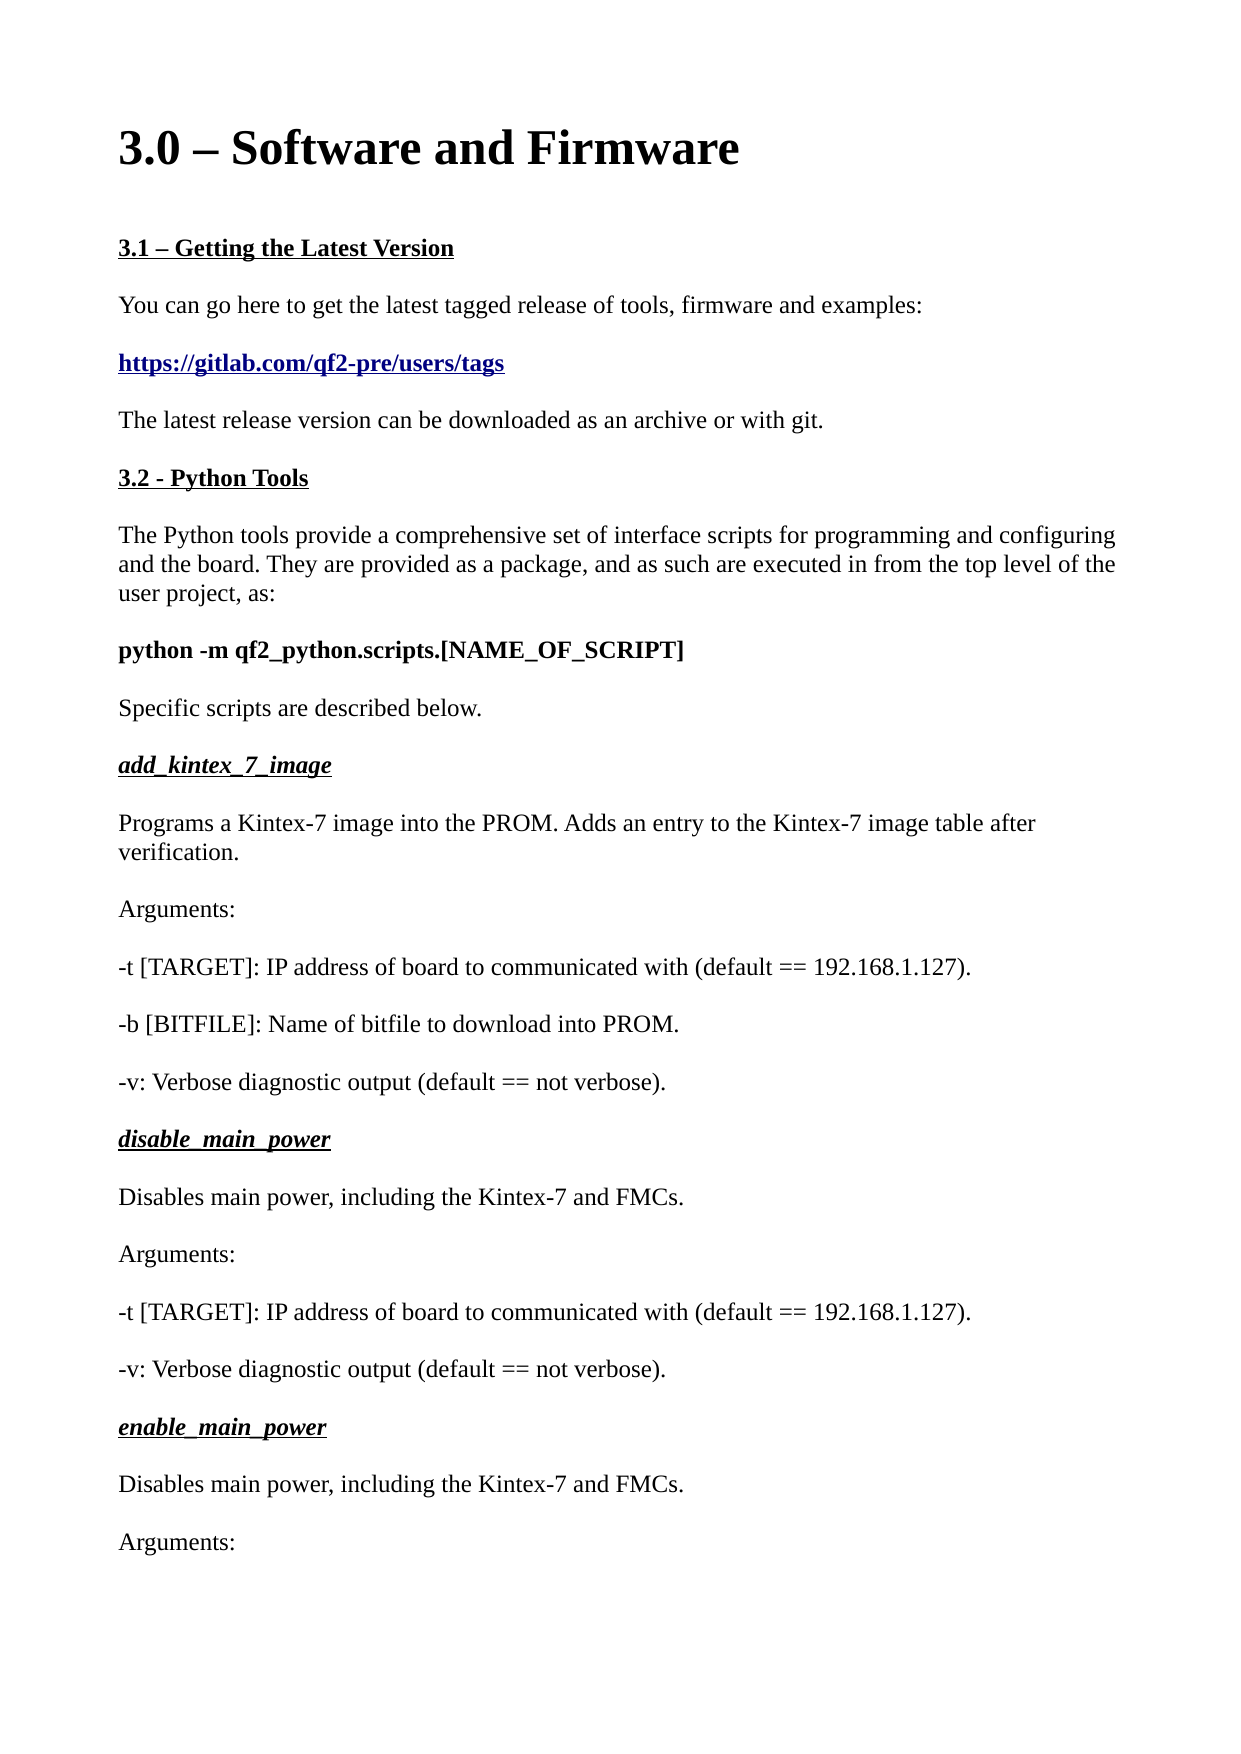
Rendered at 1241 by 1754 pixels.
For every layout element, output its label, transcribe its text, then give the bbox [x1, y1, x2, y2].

text You can go here to get the latest tagged release of tools, firmware and examples: [118, 291, 1122, 319]
text 3.0 – Software and Firmware [118, 118, 1122, 176]
text Arguments: [118, 1239, 1122, 1268]
text Arguments: [118, 1527, 1122, 1556]
text -b [BITFILE]: Name of bitfile to download into PROM. [118, 1009, 1122, 1038]
text The latest release version can be downloaded as an archive or with git. [118, 406, 1122, 434]
text Programs a Kintex-7 image into the PROM. Adds an entry to the Kintex-7 image table after verification. [118, 808, 1122, 866]
text add_kintex_7_image [118, 751, 1122, 779]
text https://gitlab.com/qf2-pre/users/tags [118, 348, 1122, 377]
text The Python tools provide a comprehensive set of interface scripts for programming and configuring and the board. They are provided as a package, and as such are executed in from the top level of the user project, as: [118, 521, 1122, 607]
text -t [TARGET]: IP address of board to communicated with (default == 192.168.1.127). [118, 952, 1122, 981]
text 3.1 – Getting the Latest Version [118, 233, 1122, 262]
text -t [TARGET]: IP address of board to communicated with (default == 192.168.1.127). [118, 1297, 1122, 1326]
text python -m qf2_python.scripts.[NAME_OF_SCRIPT] [118, 636, 1122, 664]
text Disables main power, including the Kintex-7 and FMCs. [118, 1469, 1122, 1498]
text Disables main power, including the Kintex-7 and FMCs. [118, 1182, 1122, 1211]
text -v: Verbose diagnostic output (default == not verbose). [118, 1354, 1122, 1383]
text Arguments: [118, 894, 1122, 923]
text disable_main_power [118, 1124, 1122, 1153]
text -v: Verbose diagnostic output (default == not verbose). [118, 1067, 1122, 1096]
text enable_main_power [118, 1412, 1122, 1441]
text 3.2 - Python Tools [118, 463, 1122, 492]
text Specific scripts are described below. [118, 693, 1122, 722]
